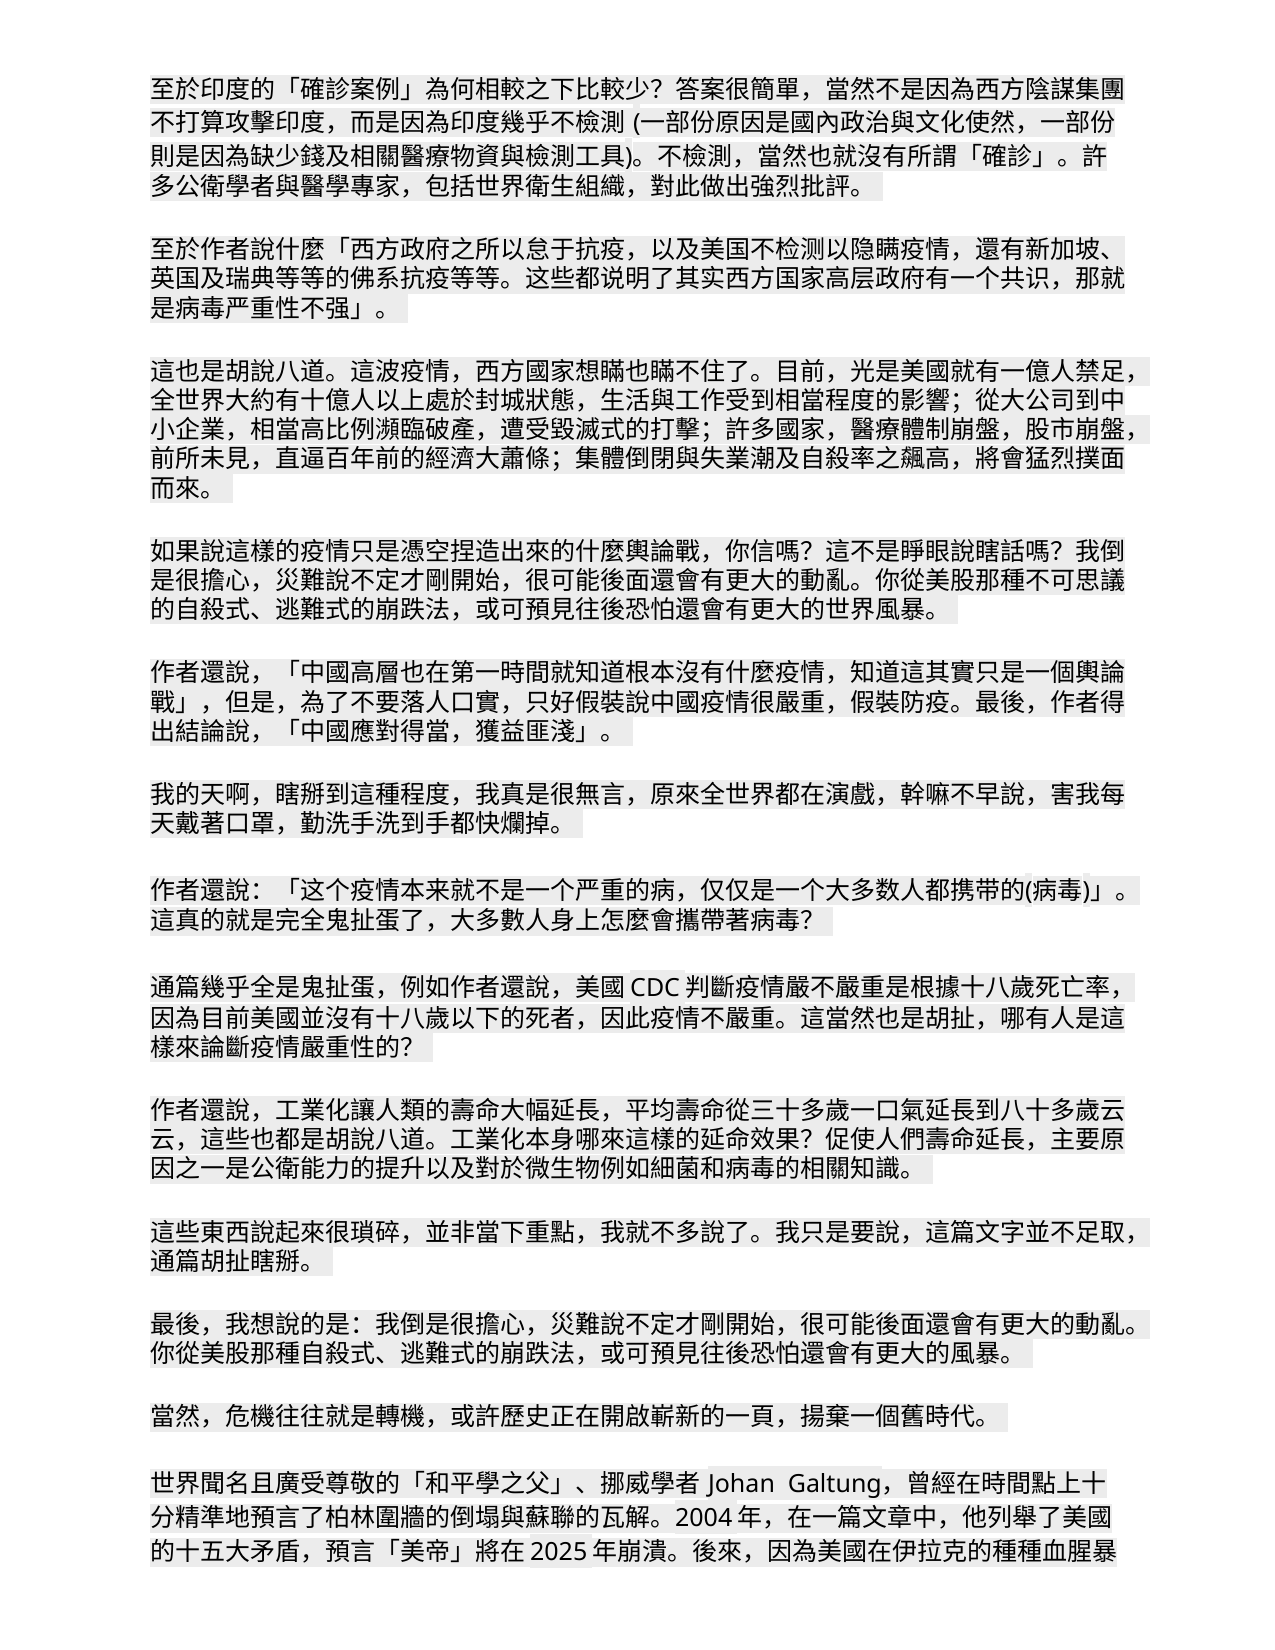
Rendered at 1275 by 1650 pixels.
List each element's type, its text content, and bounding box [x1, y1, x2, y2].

text 生物武器：一個更陰暗的未來(9) 陳真2020. 03. 24. 前文 (生物武器：一個更陰暗的未來(8))，乃是就怡靜轉貼的那篇文章的「形式」上來講，至於「內容」，十分瑣碎，其實也就相對缺乏討論意義了，不過還是姑且說說。 該文章的主旨是說：新冠肺炎稱不上疫情，而只是西方針對中國所發動的一場輿論戰，乃是西方陰謀集團從SARS以來炒作至今長達十七年的謠言，旨在瓦解中國。然後，作者舉了兩個例子來證明西方這項持久性顛覆陰謀，包括「魏則西事件」和「基因編輯嬰兒事件」。 問題是，這兩個事件都是中共定調的違規不法且不道德事件，跟西方陰謀輿論戰能扯上什麼關係？難不成中共高層包括李克強也都是西方派來臥底，以打壓中國的各種生物研究？ 相關事件始末請見： 魏則西事件：https://bit.ly/2QFxipf 基因編輯嬰兒事件：https://bit.ly/3bfyiYY 至於說什麼印度之所以沒有疫情，是因為「印度不是西方制药企业的目标市场，也是不西方心战部门的假想敌」。這也是胡扯。印度怎麼會「沒有疫情」？它有個省份前兩天就整個封省了；兩、三個星期前，新德里的小學也全部停課；前天 (3月22日)，印度政府更實施「全民禁足」，禁止所有人離開家門，全都必須留在家裏一天，不准上街，形同戒嚴，說是為了要讓印度人民「學習防疫經驗」。 這幾天，印度的七十幾個地區也全封了，除了醫院、超市及公家機關，禁止所有其它活動與營業場所。三月底前，包括三星、LG等大廠也必須全面停工。印度總理莫迪前天發表全國性談話強調：「全世界正經歷非常嚴重的災難，一般來說，自然災害僅限於某幾個國家或省份，就算是兩次世界大戰加總起來，也沒有像這次武漢肺炎那樣影響這麼多國家」。 至於印度的「確診案例」為何相較之下比較少？答案很簡單，當然不是因為西方陰謀集團不打算攻擊印度，而是因為印度幾乎不檢測 (一部份原因是國內政治與文化使然，一部份則是因為缺少錢及相關醫療物資與檢測工具)。不檢測，當然也就沒有所謂「確診」。許多公衛學者與醫學專家，包括世界衛生組織，對此做出強烈批評。 至於作者說什麼「西方政府之所以怠于抗疫，以及美国不检测以隐瞒疫情，還有新加坡、英国及瑞典等等的佛系抗疫等等。这些都说明了其实西方国家高层政府有一个共识，那就是病毒严重性不强」。 這也是胡說八道。這波疫情，西方國家想瞞也瞞不住了。目前，光是美國就有一億人禁足，全世界大約有十億人以上處於封城狀態，生活與工作受到相當程度的影響；從大公司到中小企業，相當高比例瀕臨破產，遭受毀滅式的打擊；許多國家，醫療體制崩盤，股市崩盤，前所未見，直逼百年前的經濟大蕭條；集體倒閉與失業潮及自殺率之飆高，將會猛烈撲面而來。 如果說這樣的疫情只是憑空捏造出來的什麼輿論戰，你信嗎？這不是睜眼說瞎話嗎？我倒是很擔心，災難說不定才剛開始，很可能後面還會有更大的動亂。你從美股那種不可思議的自殺式、逃難式的崩跌法，或可預見往後恐怕還會有更大的世界風暴。 作者還說，「中國高層也在第一時間就知道根本沒有什麼疫情，知道這其實只是一個輿論戰」，但是，為了不要落人口實，只好假裝說中國疫情很嚴重，假裝防疫。最後，作者得出結論說，「中國應對得當，獲益匪淺」。 我的天啊，瞎掰到這種程度，我真是很無言，原來全世界都在演戲，幹嘛不早說，害我每天戴著口罩，勤洗手洗到手都快爛掉。 作者還說：「这个疫情本来就不是一个严重的病，仅仅是一个大多数人都携带的(病毒)」。這真的就是完全鬼扯蛋了，大多數人身上怎麼會攜帶著病毒？ 通篇幾乎全是鬼扯蛋，例如作者還說，美國CDC判斷疫情嚴不嚴重是根據十八歲死亡率，因為目前美國並沒有十八歲以下的死者，因此疫情不嚴重。這當然也是胡扯，哪有人是這樣來論斷疫情嚴重性的？ 作者還說，工業化讓人類的壽命大幅延長，平均壽命從三十多歲一口氣延長到八十多歲云云，這些也都是胡說八道。工業化本身哪來這樣的延命效果？促使人們壽命延長，主要原因之一是公衛能力的提升以及對於微生物例如細菌和病毒的相關知識。 這些東西說起來很瑣碎，並非當下重點，我就不多說了。我只是要說，這篇文字並不足取，通篇胡扯瞎掰。 最後，我想說的是：我倒是很擔心，災難說不定才剛開始，很可能後面還會有更大的動亂。你從美股那種自殺式、逃難式的崩跌法，或可預見往後恐怕還會有更大的風暴。 當然，危機往往就是轉機，或許歷史正在開啟嶄新的一頁，揚棄一個舊時代。 世界聞名且廣受尊敬的「和平學之父」、挪威學者 Johan Galtung，曾經在時間點上十分精準地預言了柏林圍牆的倒塌與蘇聯的瓦解。2004年，在一篇文章中，他列舉了美國的十五大矛盾，預言「美帝」將在2025年崩潰。後來，因為美國在伊拉克的種種血腥暴行以及布希的法西斯作風，他把2025年又往前提早了五年，斷言美帝將在今年2020年崩潰。 Galtung 說，他對於日期的預言，難免帶有相當的獨斷性，但基本上仍然還是有相當的現實依據。他說，他喜歡美國，卻又痛恨其殘暴血腥的帝國屬性。他要大家別緊張，他並不是說「美國」將從地圖上消失，而僅僅是說美國做為一個帝國長年以來所奉行的國家恐怖主義，將於2020 年走到盡頭。他認為，一個被剝奪帝國主義屬性的美國，長遠來看，美國人的生活其實將會比以往更好。 他說，美帝必然瓦解的根本原因之一是，帝國主義或國家恐怖主義所強加於他人身上的暴力將逐漸失去作用，將會有越來越多國家不願言聽計從，因此，美帝的日子也將屈指可數，指日可待；崩潰大限，就是2020。 Galtung 說，美國長年以來透過血腥暴力，燒殺擄掠，殺死了那麼多人，怎麼可能不遭到人們的聯手報復？這是他所說的十五大矛盾之一。 他還提到，美帝的特徵，除了軍事殺戮，還有其它三大壓迫面向，包括美元本位的殘酷經濟剝削與全然不公平的貿易壓榨、對於其他國家的政治高壓手段，呼之即來，揮之即去，把他人當成次等人，另外還有對於其他文化或文明的缺乏基本尊重。 他並預言，美帝在走向崩潰之路的過程中，會越來越走向一種強調所謂「愛美國」或「美國至上」、「美國優先」的法西斯獨裁路線。他認為，布希就是一例。他說，這將加速美帝的敗亡。2009年，他出版了「The Fall of the US Empire - And Then What?」一書。大陸有發行中文版。 睏了，拉拉雜雜就寫這樣。沒想到世界變局說來就來。新的一章翻開來了，故事就會一直發展下去，停不下來了。 美國處心積慮想把台灣推向戰場，鼓勵兩岸血流成河，把台灣當成人肉炸彈，打擊祖國。另一方面，面對台灣這幾年的瘋狂仇中言行，大陸民意也幾乎一面倒要求武統。至於島內的綠蛆腦殘們，似乎也不怕武統，因為他們腦子欠佳，似乎以為這些全可兒戲，無須當真。第四方勢力則是聲音微薄的台灣統派人士，一大部份人在島內也許受不了窩囊氣，似乎也十分渴望武統。也就是說，除了中共當局至今仍然以世界大局為重保持兩岸和平路線之外，幾乎所有統獨雙方，特別是美國，都很希望兩岸發生戰爭。 經過這場疫情變局的洗禮，原來世界說變就變，毫不含糊。也許哪天突然戰禍臨頭，或許也不至於讓人太驚訝了。 [150, 75, 1125, 1568]
